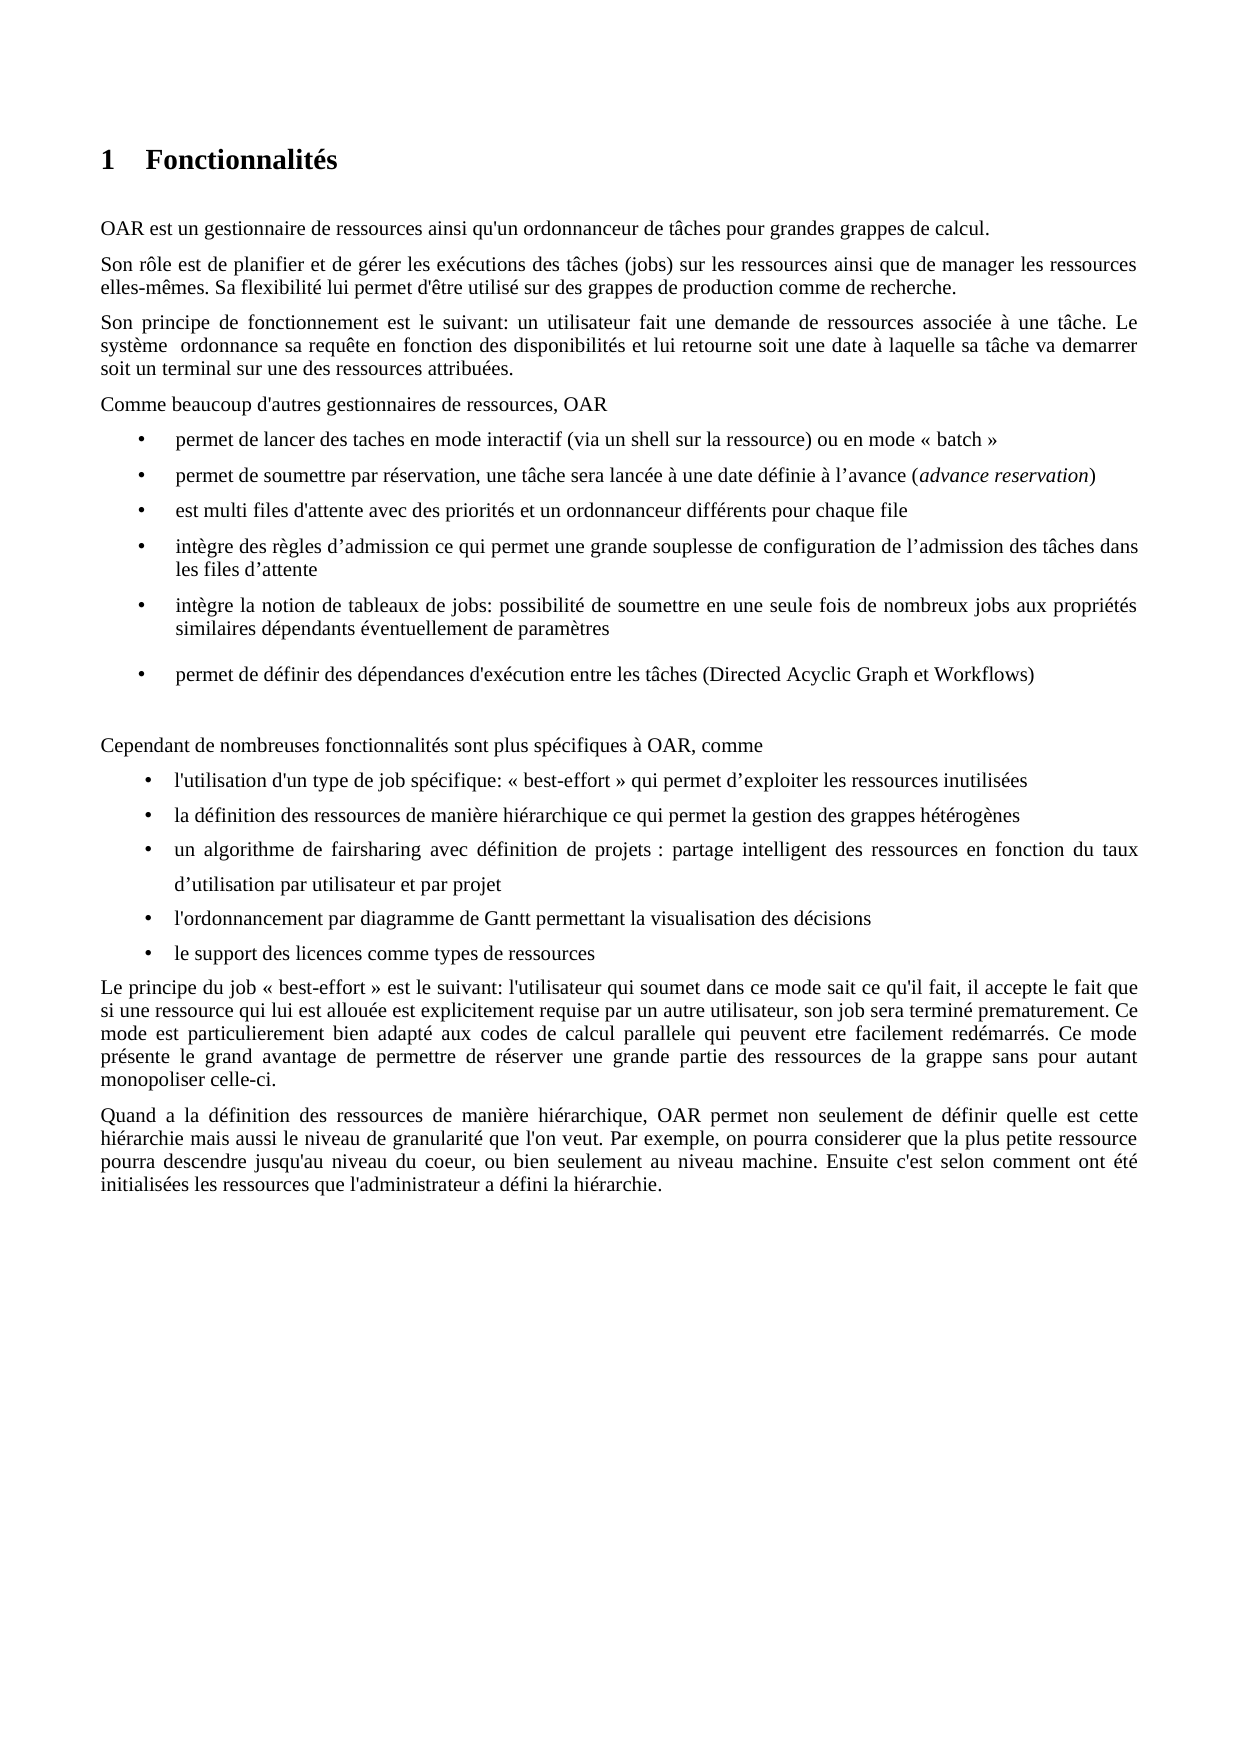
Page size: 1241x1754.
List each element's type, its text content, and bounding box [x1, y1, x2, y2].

list permet de définir des dépendances d'exécution entre les tâches (Directed Acyclic Graph et Workflows) [138, 662, 1140, 686]
list intègre la notion de tableaux de jobs: possibilité de soumettre en une seule fois de nombreux jobs aux propriétés similaires dépendants éventuellement de paramètres [138, 593, 1140, 639]
subtitle Fonctionnalités [100, 143, 1140, 175]
list permet de lancer des taches en mode interactif (via un shell sur la ressource) ou en mode « batch » [138, 428, 1140, 451]
text Comme beaucoup d'autres gestionnaires de ressources, OAR [100, 393, 1140, 416]
list intègre des règles d’admission ce qui permet une grande souplesse de configuration de l’admission des tâches dans les files d’attente [138, 535, 1140, 581]
text Cependant de nombreuses fonctionnalités sont plus spécifiques à OAR, comme [100, 733, 1140, 757]
text Son rôle est de planifier et de gérer les exécutions des tâches (jobs) sur les ressources ainsi que de manager les ressources elles-mêmes. Sa flexibilité lui permet d'être utilisé sur des grappes de production comme de recherche. [100, 253, 1140, 299]
list est multi files d'attente avec des priorités et un ordonnanceur différents pour chaque file [138, 499, 1140, 522]
text Le principe du job « best-effort » est le suivant: l'utilisateur qui soumet dans ce mode sait ce qu'il fait, il accepte le fait que si une ressource qui lui est allouée est explicitement requise par un autre utilisateur, son job sera terminé prematurement. Ce mode est particulierement bien adapté aux codes de calcul parallele qui peuvent etre facilement redémarrés. Ce mode présente le grand avantage de permettre de réserver une grande partie des ressources de la grappe sans pour autant monopoliser celle-ci. [100, 976, 1140, 1091]
list l'ordonnancement par diagramme de Gantt permettant la visualisation des décisions [144, 907, 1140, 930]
text OAR est un gestionnaire de ressources ainsi qu'un ordonnanceur de tâches pour grandes grappes de calcul. [100, 217, 1140, 240]
list la définition des ressources de manière hiérarchique ce qui permet la gestion des grappes hétérogènes [144, 803, 1140, 827]
text Son principe de fonctionnement est le suivant: un utilisateur fait une demande de ressources associée à une tâche. Le système ordonnance sa requête en fonction des disponibilités et lui retourne soit une date à laquelle sa tâche va demarrer soit un terminal sur une des ressources attribuées. [100, 311, 1140, 380]
list l'utilisation d'un type de job spécifique: « best-effort » qui permet d’exploiter les ressources inutilisées [144, 769, 1140, 792]
text Quand a la définition des ressources de manière hiérarchique, OAR permet non seulement de définir quelle est cette hiérarchie mais aussi le niveau de granularité que l'on veut. Par exemple, on pourra considerer que la plus petite ressource pourra descendre jusqu'au niveau du coeur, ou bien seulement au niveau machine. Ensuite c'est selon comment ont été initialisées les ressources que l'administrateur a défini la hiérarchie. [100, 1103, 1140, 1196]
list permet de soumettre par réservation, une tâche sera lancée à une date définie à l’avance (advance reservation) [138, 464, 1140, 487]
list un algorithme de fairsharing avec définition de projets : partage intelligent des ressources en fonction du taux d’utilisation par utilisateur et par projet [144, 838, 1140, 896]
list le support des licences comme types de ressources [144, 941, 1140, 964]
